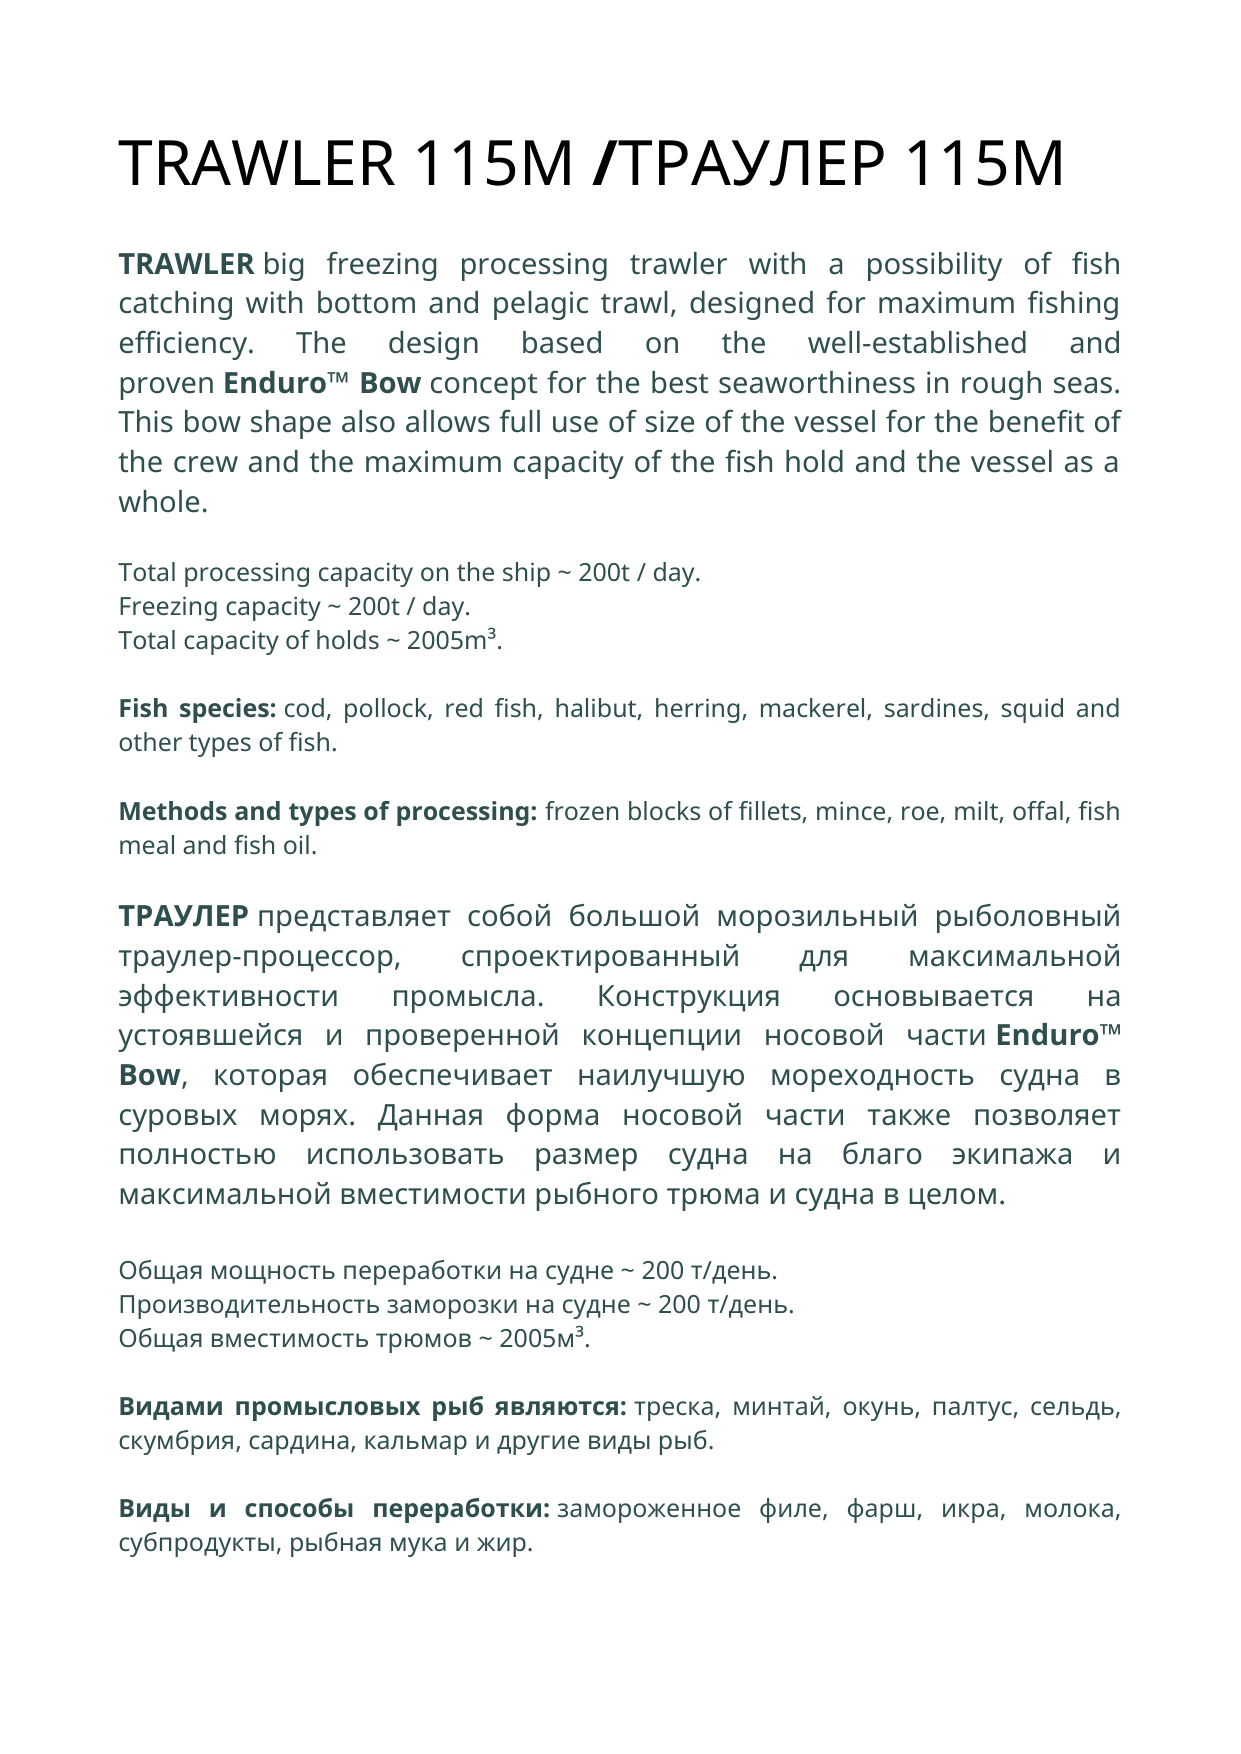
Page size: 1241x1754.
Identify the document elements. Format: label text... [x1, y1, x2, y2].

text Общая вместимость трюмов ~ 2005м³. [118, 1321, 1122, 1355]
text Видами промысловых рыб являются: треска, минтай, окунь, палтус, сельдь, скумбрия, сардина, кальмар и другие виды рыб. [118, 1389, 1122, 1457]
text Виды и способы переработки: замороженное филе, фарш, икра, молока, субпродукты, рыбная мука и жир. [118, 1491, 1122, 1559]
text Freezing capacity ~ 200t / day. [118, 589, 1122, 623]
text Производительность заморозки на судне ~ 200 т/день. [118, 1287, 1122, 1321]
text Methods and types of processing: frozen blocks of fillets, mince, roe, milt, offal, fish meal and fish oil. [118, 793, 1122, 861]
text Total processing capacity on the ship ~ 200t / day. [118, 555, 1122, 589]
text Общая мощность переработки на судне ~ 200 т/день. [118, 1253, 1122, 1287]
text ТРАУЛЕР представляет собой большой морозильный рыболовный траулер-процессор, спроектированный для максимальной эффективности промысла. Конструкция основывается на устоявшейся и проверенной концепции носовой части Enduro™ Bow, которая обеспечивает наилучшую мореходность судна в суровых морях. Данная форма носовой части также позволяет полностью использовать размер судна на благо экипажа и максимальной вместимости рыбного трюма и судна в целом. [118, 895, 1122, 1213]
text Total capacity of holds ~ 2005m³. [118, 623, 1122, 657]
text TRAWLER big freezing processing trawler with a possibility of fish catching with bottom and pelagic trawl, designed for maximum fishing efficiency. The design based on the well-established and proven Enduro™ Bow concept for the best seaworthiness in rough seas. This bow shape also allows full use of size of the vessel for the benefit of the crew and the maximum capacity of the fish hold and the vessel as a whole. [118, 243, 1122, 521]
text TRAWLER 115M /ТРАУЛЕР 115М [118, 118, 1122, 203]
text Fish species: cod, pollock, red fish, halibut, herring, mackerel, sardines, squid and other types of fish. [118, 691, 1122, 759]
